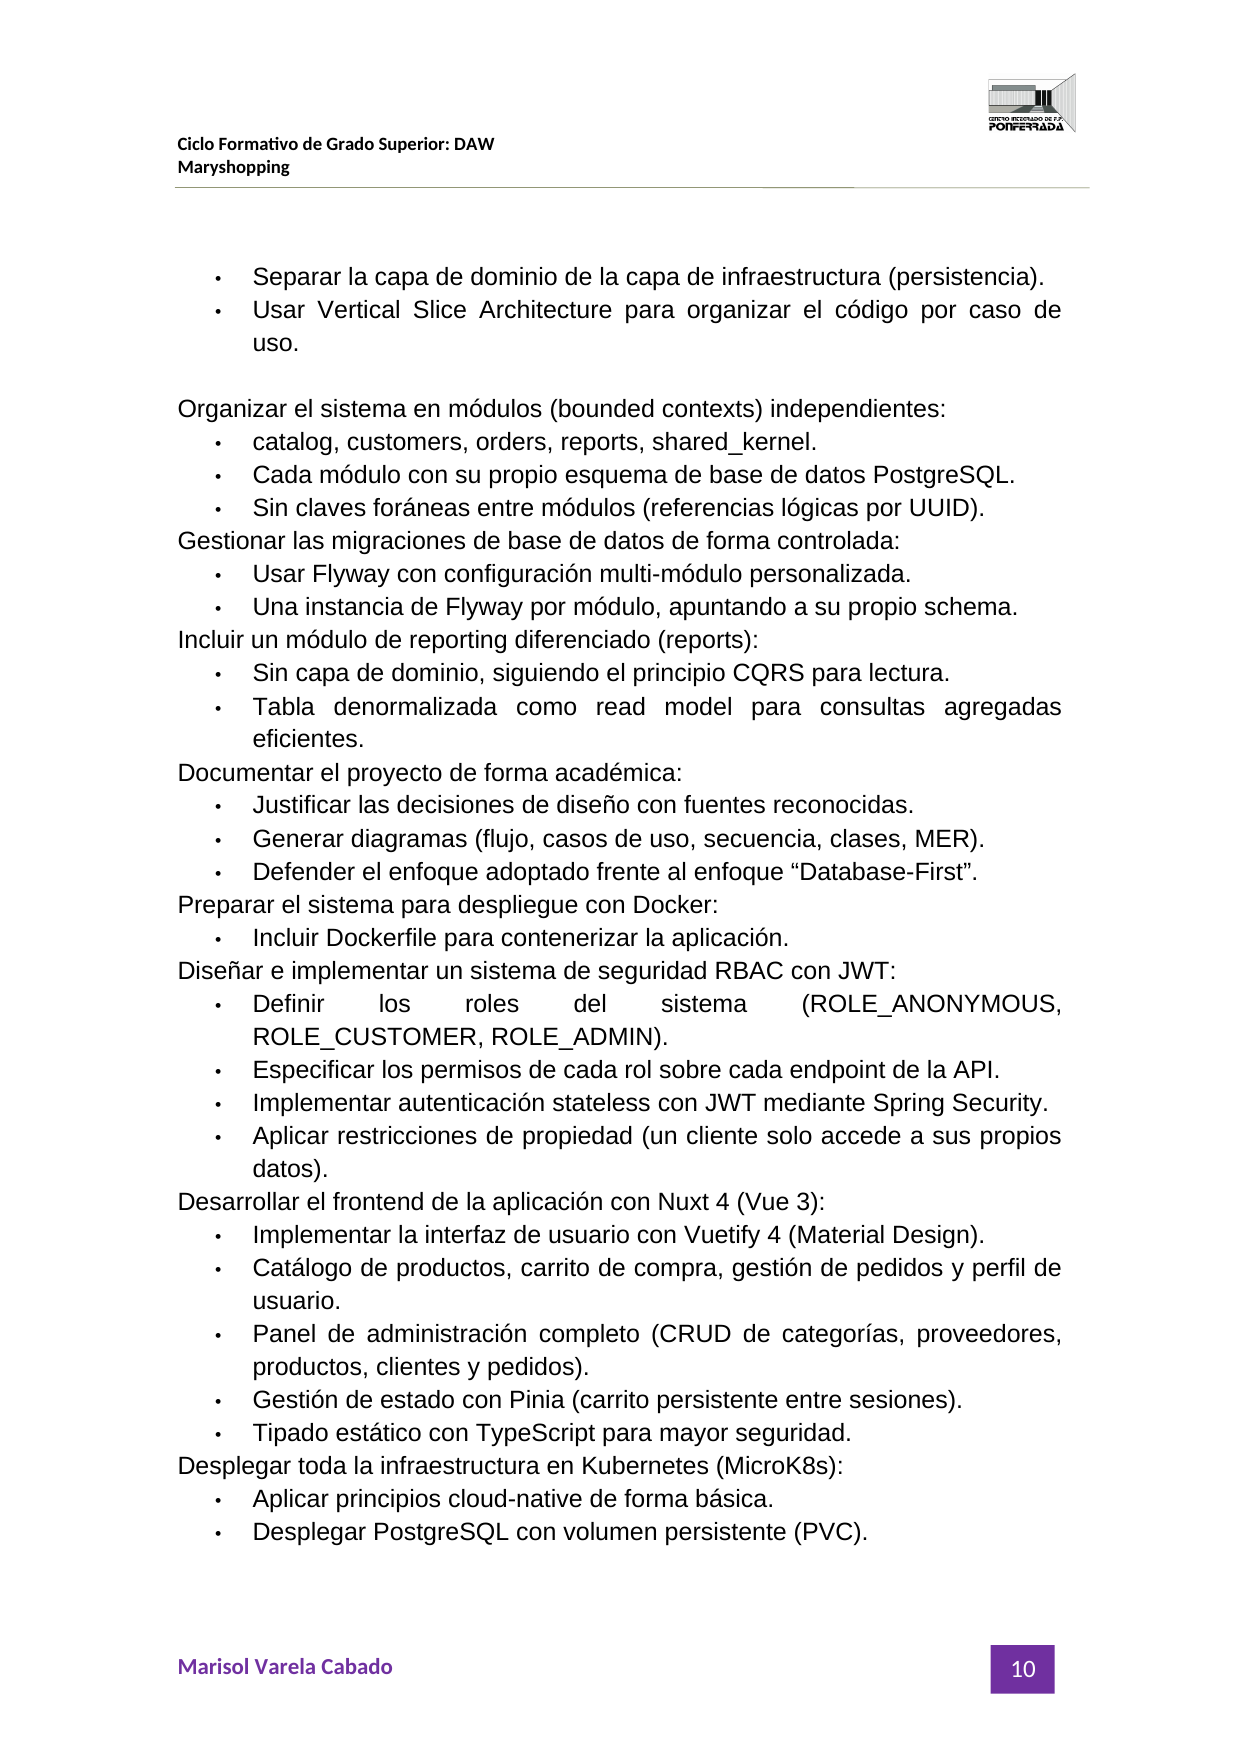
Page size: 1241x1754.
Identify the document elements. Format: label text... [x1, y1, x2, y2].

list Definir los roles del sistema (ROLE_ANONYMOUS, ROLE_CUSTOMER, ROLE_ADMIN). [215, 989, 1063, 1050]
list Especificar los permisos de cada rol sobre cada endpoint de la API. [215, 1055, 1063, 1083]
text Organizar el sistema en módulos (bounded contexts) independientes: [177, 394, 1063, 423]
list Tabla denormalizada como read model para consultas agregadas eficientes. [215, 691, 1063, 753]
text Documentar el proyecto de forma académica: [177, 757, 1063, 786]
list Sin capa de dominio, siguiendo el principio CQRS para lectura. [215, 658, 1063, 687]
list Implementar la interfaz de usuario con Vuetify 4 (Material Design). [215, 1220, 1063, 1248]
list Implementar autenticación stateless con JWT mediante Spring Security. [215, 1088, 1063, 1116]
list Defender el enfoque adoptado frente al enfoque “Database-First”. [215, 857, 1063, 885]
list Tipado estático con TypeScript para mayor seguridad. [215, 1418, 1063, 1447]
text Diseñar e implementar un sistema de seguridad RBAC con JWT: [177, 956, 1063, 984]
text Preparar el sistema para despliegue con Docker: [177, 889, 1063, 918]
text Gestionar las migraciones de base de datos de forma controlada: [177, 526, 1063, 555]
list Aplicar restricciones de propiedad (un cliente solo accede a sus propios datos). [215, 1121, 1063, 1182]
list Una instancia de Flyway por módulo, apuntando a su propio schema. [215, 592, 1063, 621]
list Separar la capa de dominio de la capa de infraestructura (persistencia). [215, 262, 1063, 291]
list Incluir Dockerfile para contenerizar la aplicación. [215, 923, 1063, 951]
list Cada módulo con su propio esquema de base de datos PostgreSQL. [215, 460, 1063, 489]
list Usar Vertical Slice Architecture para organizar el código por caso de uso. [215, 295, 1063, 357]
list Desplegar PostgreSQL con volumen persistente (PVC). [215, 1517, 1063, 1546]
list Catálogo de productos, carrito de compra, gestión de pedidos y perfil de usuario. [215, 1253, 1063, 1314]
list Justificar las decisiones de diseño con fuentes reconocidas. [215, 791, 1063, 819]
list Usar Flyway con configuración multi-módulo personalizada. [215, 559, 1063, 588]
list Panel de administración completo (CRUD de categorías, proveedores, productos, clientes y pedidos). [215, 1319, 1063, 1381]
text Desarrollar el frontend de la aplicación con Nuxt 4 (Vue 3): [177, 1187, 1063, 1216]
list Aplicar principios cloud-native de forma básica. [215, 1484, 1063, 1513]
list Sin claves foráneas entre módulos (referencias lógicas por UUID). [215, 493, 1063, 522]
list catalog, customers, orders, reports, shared_kernel. [215, 427, 1063, 456]
list Generar diagramas (flujo, casos de uso, secuencia, clases, MER). [215, 823, 1063, 852]
text Desplegar toda la infraestructura en Kubernetes (MicroK8s): [177, 1451, 1063, 1480]
text Incluir un módulo de reporting diferenciado (reports): [177, 625, 1063, 654]
list Gestión de estado con Pinia (carrito persistente entre sesiones). [215, 1385, 1063, 1414]
